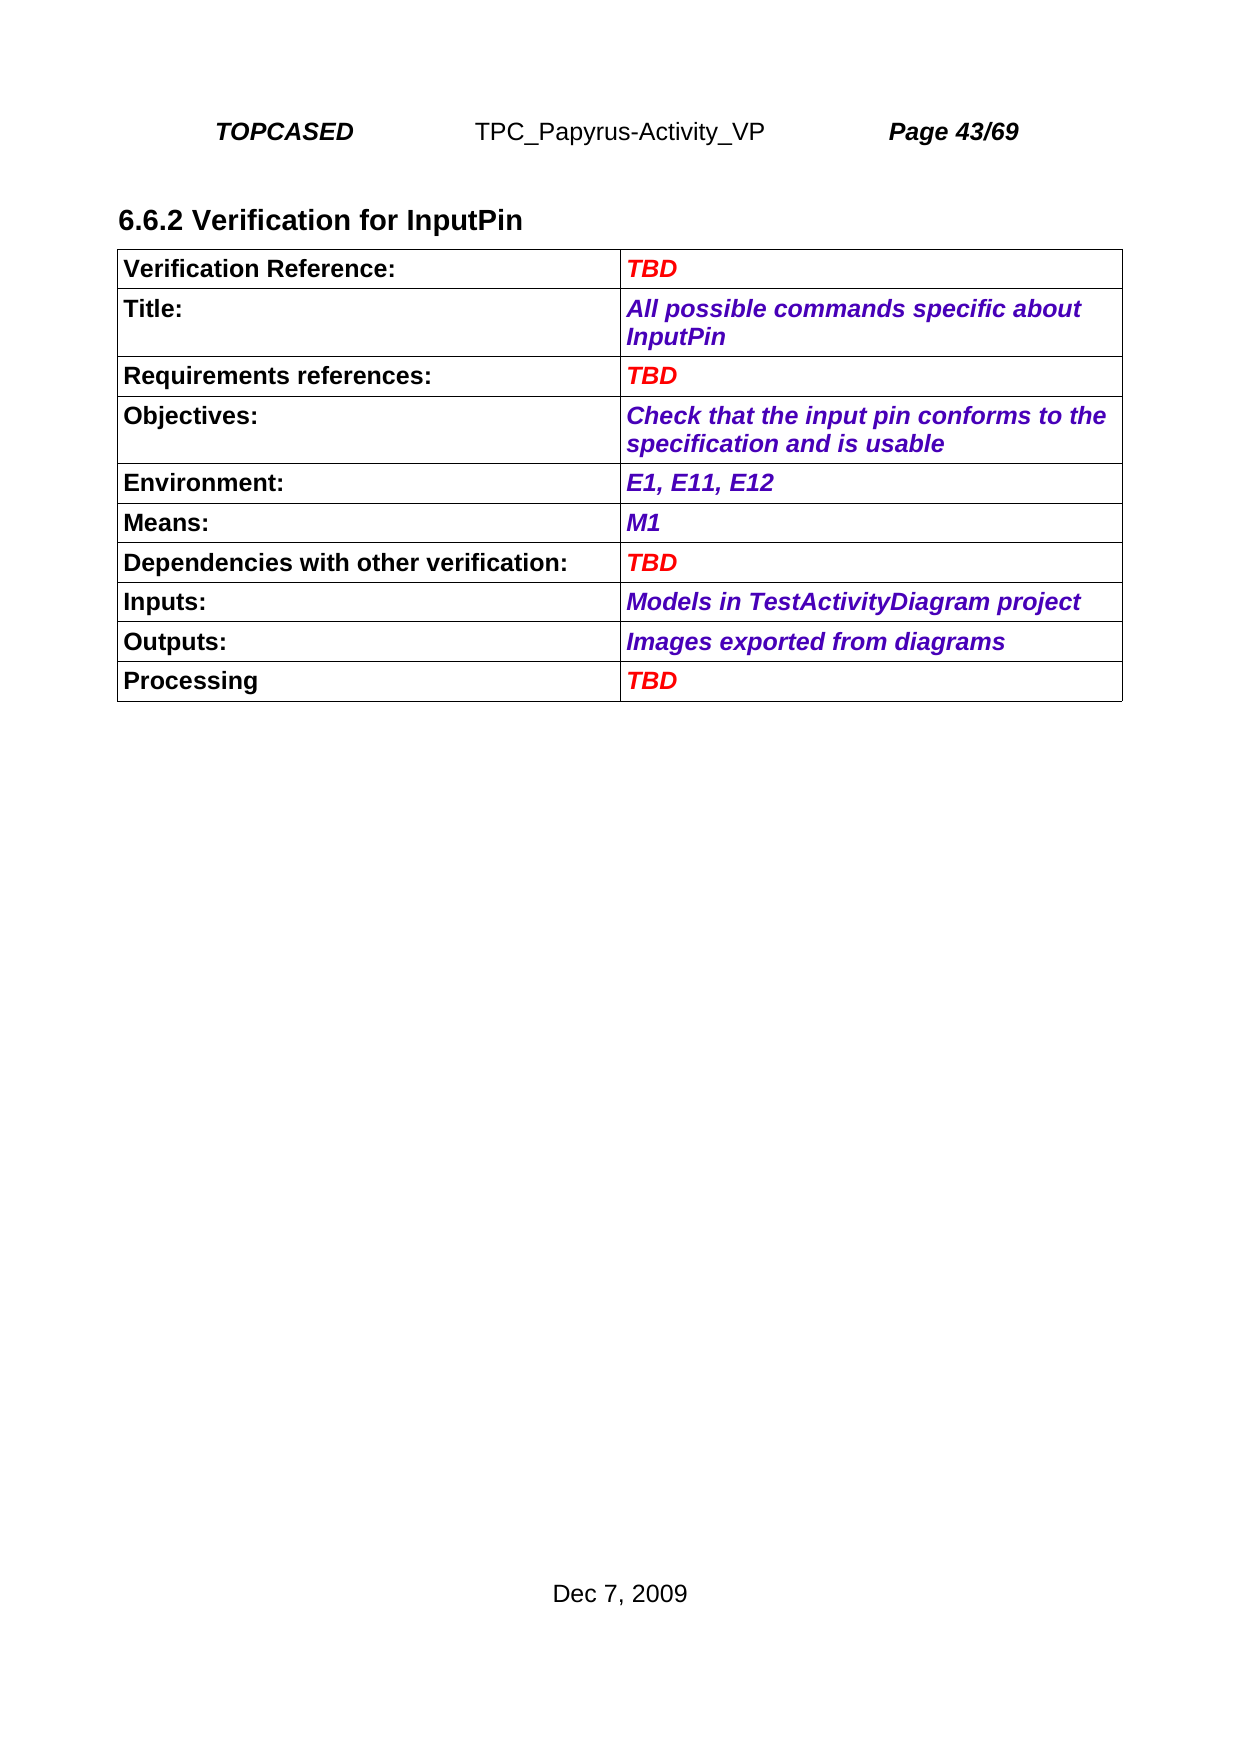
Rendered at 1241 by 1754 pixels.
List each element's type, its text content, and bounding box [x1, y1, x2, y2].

table_cell Title: [118, 289, 620, 356]
table_cell M1 [621, 504, 1122, 542]
table_cell Images exported from diagrams [621, 622, 1122, 661]
table_cell Environment: [118, 464, 620, 503]
table_cell Means: [118, 504, 620, 542]
table_header TBD [621, 250, 1122, 288]
table_cell All possible commands specific about InputPin [621, 289, 1122, 356]
table_cell Inputs: [118, 583, 620, 621]
table_cell TBD [621, 662, 1122, 701]
table_header Verification Reference: [118, 250, 620, 288]
table_cell TBD [621, 543, 1122, 582]
table_cell Processing [118, 662, 620, 701]
table_cell Outputs: [118, 622, 620, 661]
table_cell Objectives: [118, 397, 620, 463]
table_cell Models in TestActivityDiagram project [621, 583, 1122, 621]
table_cell E1, E11, E12 [621, 464, 1122, 503]
table_cell Requirements references: [118, 357, 620, 396]
table_cell TBD [621, 357, 1122, 396]
table_cell Dependencies with other verification: [118, 543, 620, 582]
table_cell Check that the input pin conforms to the specification and is usable [621, 397, 1122, 463]
subtitle Verification for InputPin [118, 204, 1122, 236]
